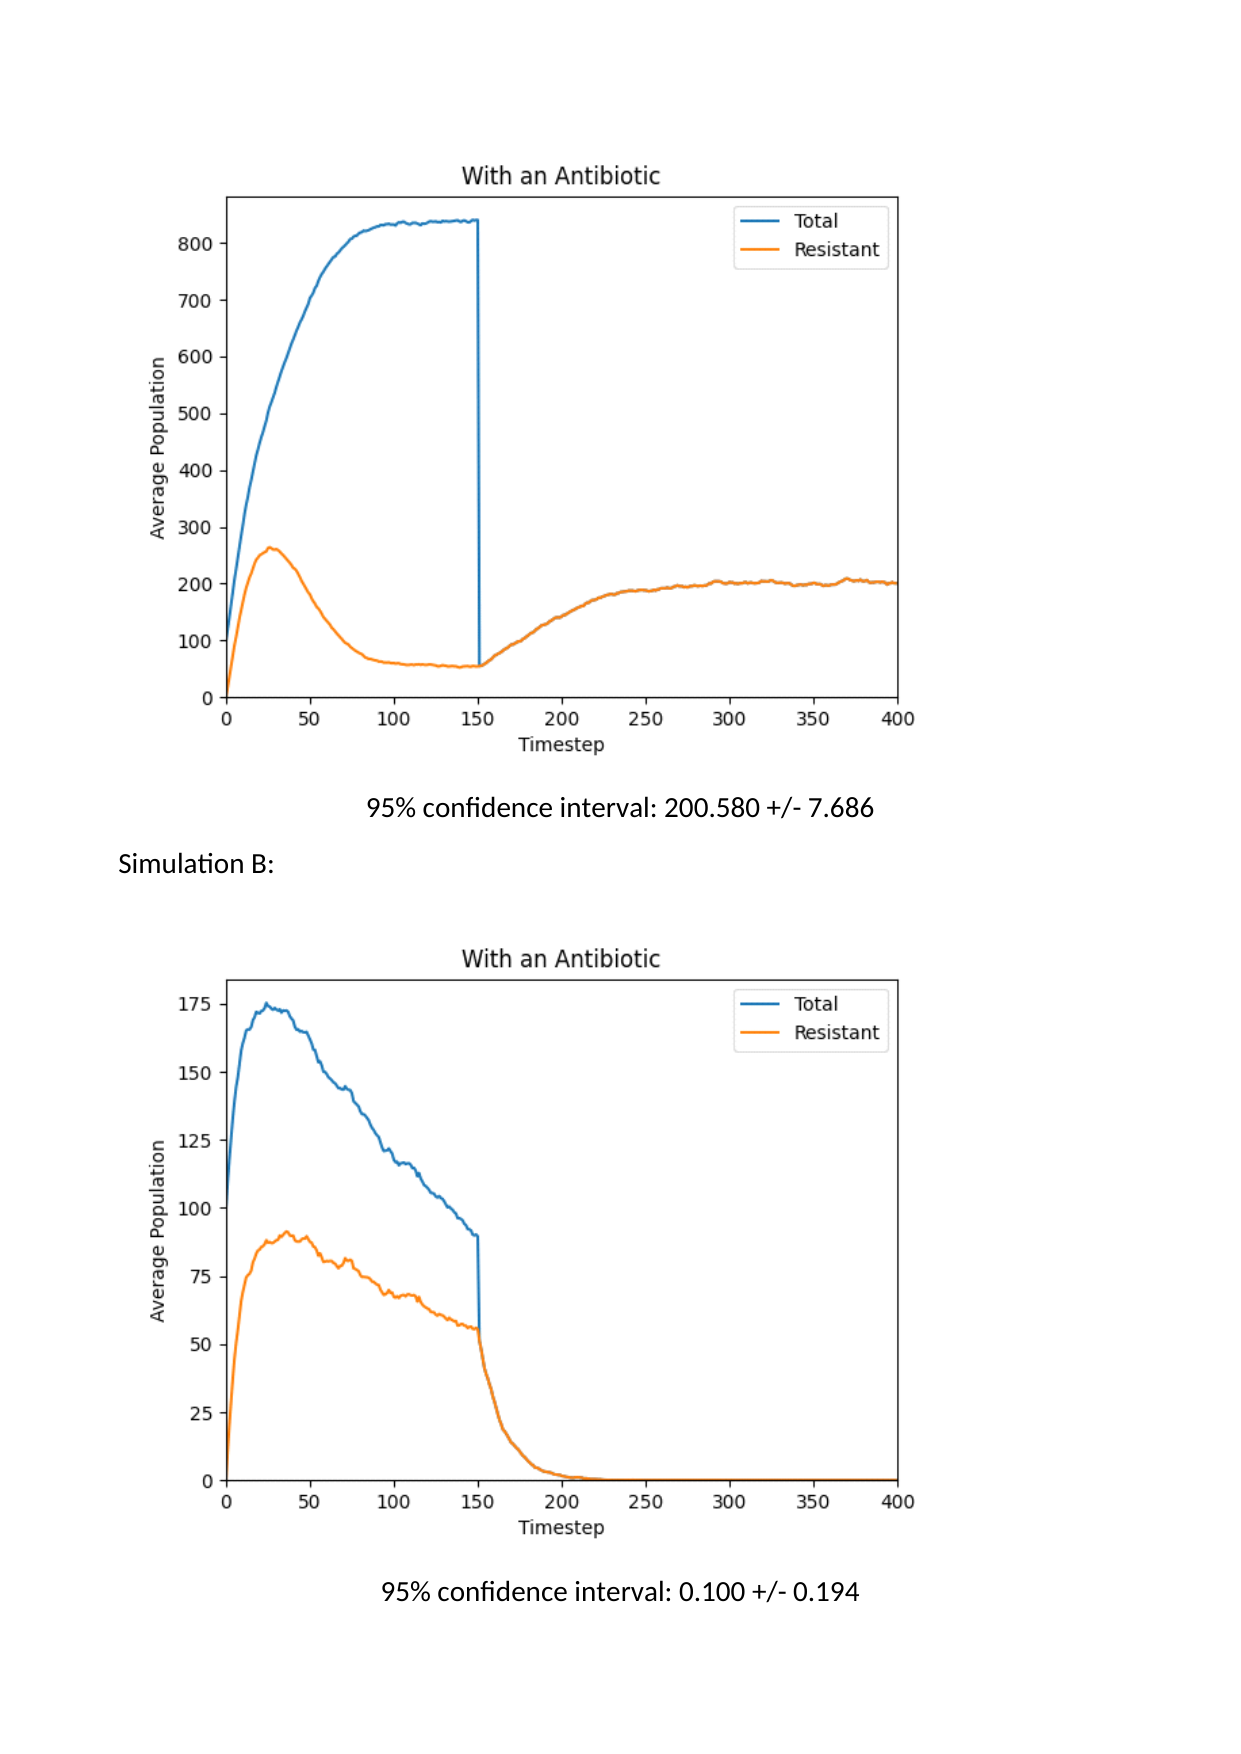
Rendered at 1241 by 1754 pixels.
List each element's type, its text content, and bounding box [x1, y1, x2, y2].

text 95% confidence interval: 0.100 +/- 0.194 [118, 1573, 1122, 1608]
text 95% confidence interval: 200.580 +/- 7.686 [118, 789, 1122, 824]
text Simulation B: [118, 845, 1122, 881]
